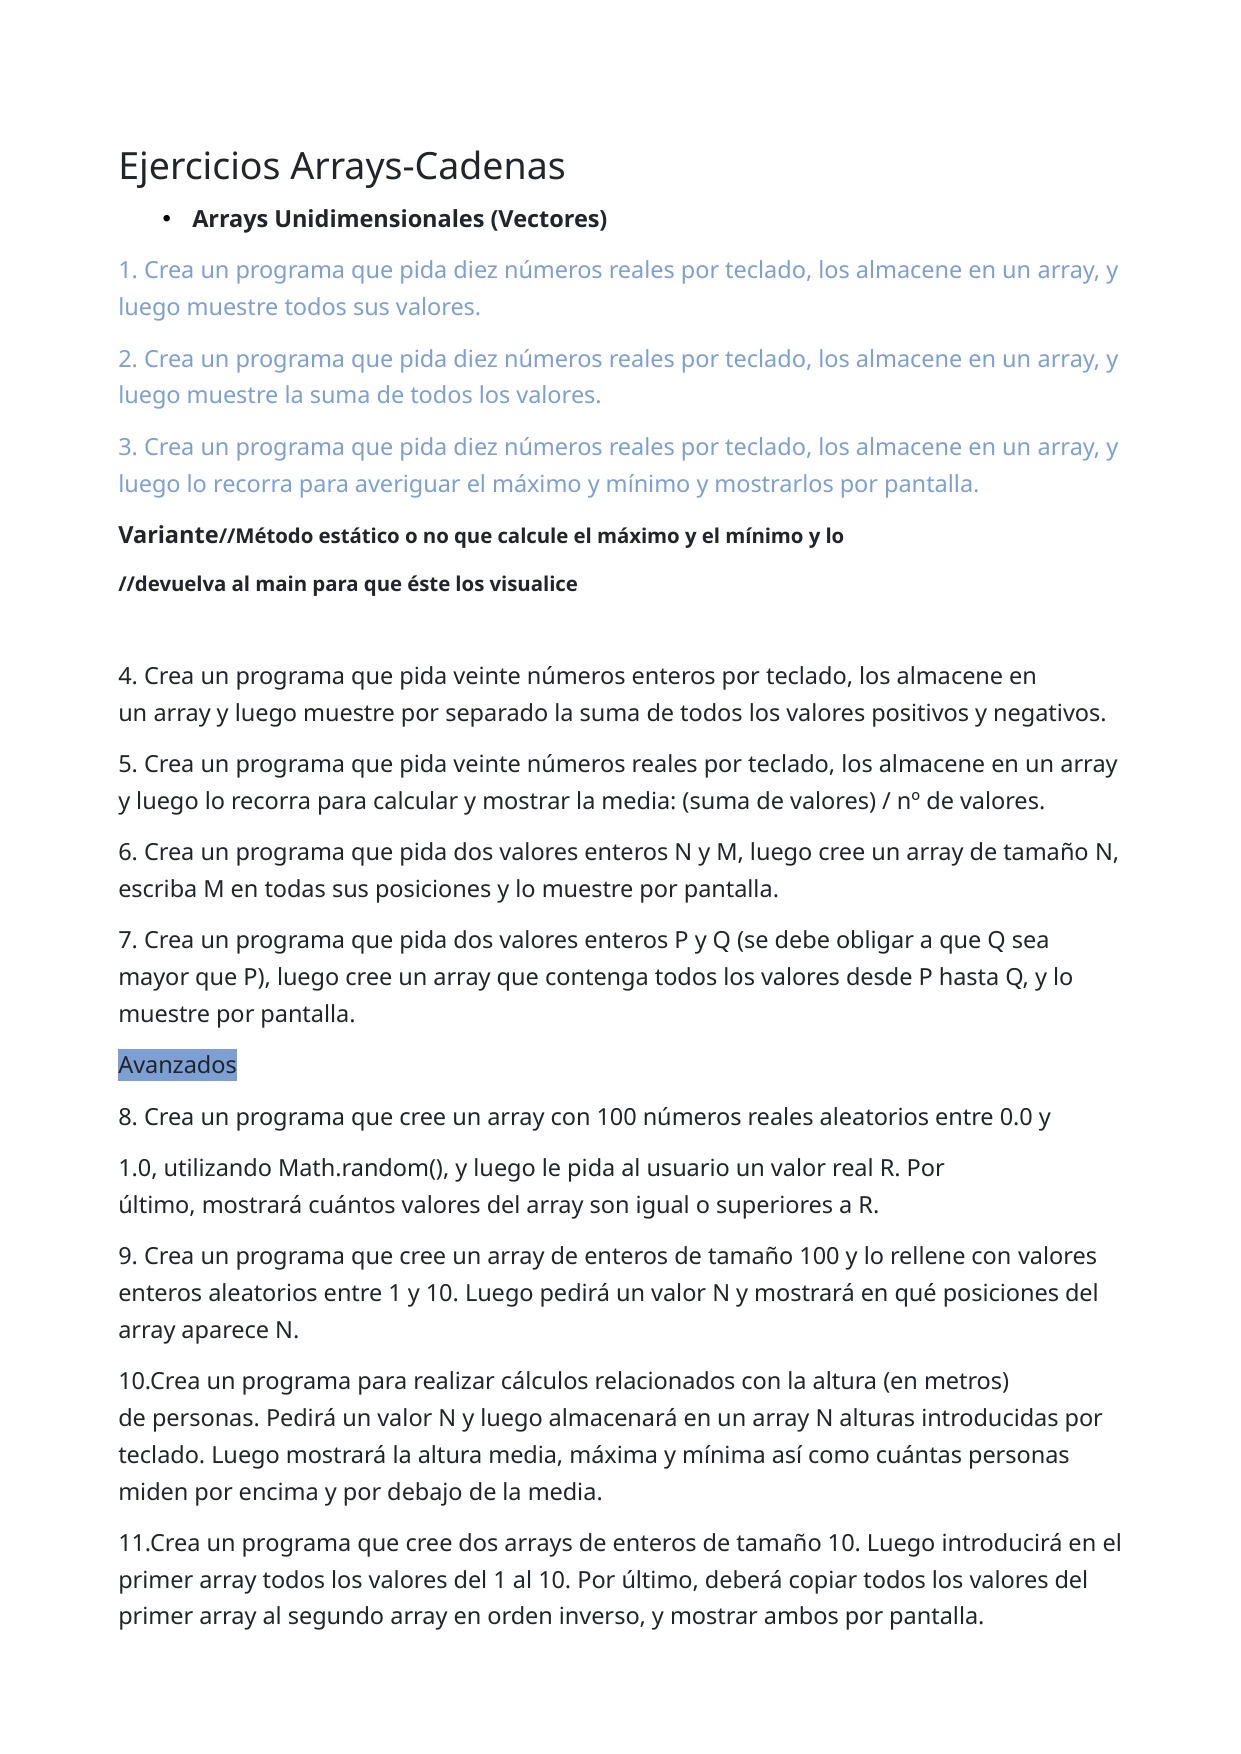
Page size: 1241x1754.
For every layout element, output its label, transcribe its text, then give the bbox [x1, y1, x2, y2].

text 1. Crea un programa que pida diez números reales por teclado, los almacene en un array, y luego muestre todos sus valores. [118, 254, 1122, 323]
text //devuelva al main para que éste los visualice [118, 569, 1122, 597]
text Variante//Método estático o no que calcule el máximo y el mínimo y lo [118, 518, 1122, 550]
text 4. Crea un programa que pida veinte números enteros por teclado, los almacene en un array y luego muestre por separado la suma de todos los valores positivos y negativos. [118, 659, 1122, 728]
text 7. Crea un programa que pida dos valores enteros P y Q (se debe obligar a que Q sea mayor que P), luego cree un array que contenga todos los valores desde P hasta Q, y lo muestre por pantalla. [118, 924, 1122, 1029]
text Avanzados [118, 1049, 1122, 1081]
list Arrays Unidimensionales (Vectores) [162, 202, 1122, 234]
text 5. Crea un programa que pida veinte números reales por teclado, los almacene en un array y luego lo recorra para calcular y mostrar la media: (suma de valores) / nº de valores. [118, 748, 1122, 816]
subtitle Ejercicios Arrays-Cadenas [118, 139, 1122, 190]
text 2. Crea un programa que pida diez números reales por teclado, los almacene en un array, y luego muestre la suma de todos los valores. [118, 342, 1122, 411]
text 1.0, utilizando Math.random(), y luego le pida al usuario un valor real R. Por último, mostrará cuántos valores del array son igual o superiores a R. [118, 1151, 1122, 1220]
text 6. Crea un programa que pida dos valores enteros N y M, luego cree un array de tamaño N, escriba M en todas sus posiciones y lo muestre por pantalla. [118, 836, 1122, 904]
text 8. Crea un programa que cree un array con 100 números reales aleatorios entre 0.0 y [118, 1100, 1122, 1132]
text 10.Crea un programa para realizar cálculos relacionados con la altura (en metros) de personas. Pedirá un valor N y luego almacenará en un array N alturas introducidas por teclado. Luego mostrará la altura media, máxima y mínima así como cuántas personas miden por encima y por debajo de la media. [118, 1364, 1122, 1507]
text 11.Crea un programa que cree dos arrays de enteros de tamaño 10. Luego introducirá en el primer array todos los valores del 1 al 10. Por último, deberá copiar todos los valores del primer array al segundo array en orden inverso, y mostrar ambos por pantalla. [118, 1526, 1122, 1632]
text 9. Crea un programa que cree un array de enteros de tamaño 100 y lo rellene con valores enteros aleatorios entre 1 y 10. Luego pedirá un valor N y mostrará en qué posiciones del array aparece N. [118, 1239, 1122, 1345]
text 3. Crea un programa que pida diez números reales por teclado, los almacene en un array, y luego lo recorra para averiguar el máximo y mínimo y mostrarlos por pantalla. [118, 430, 1122, 499]
